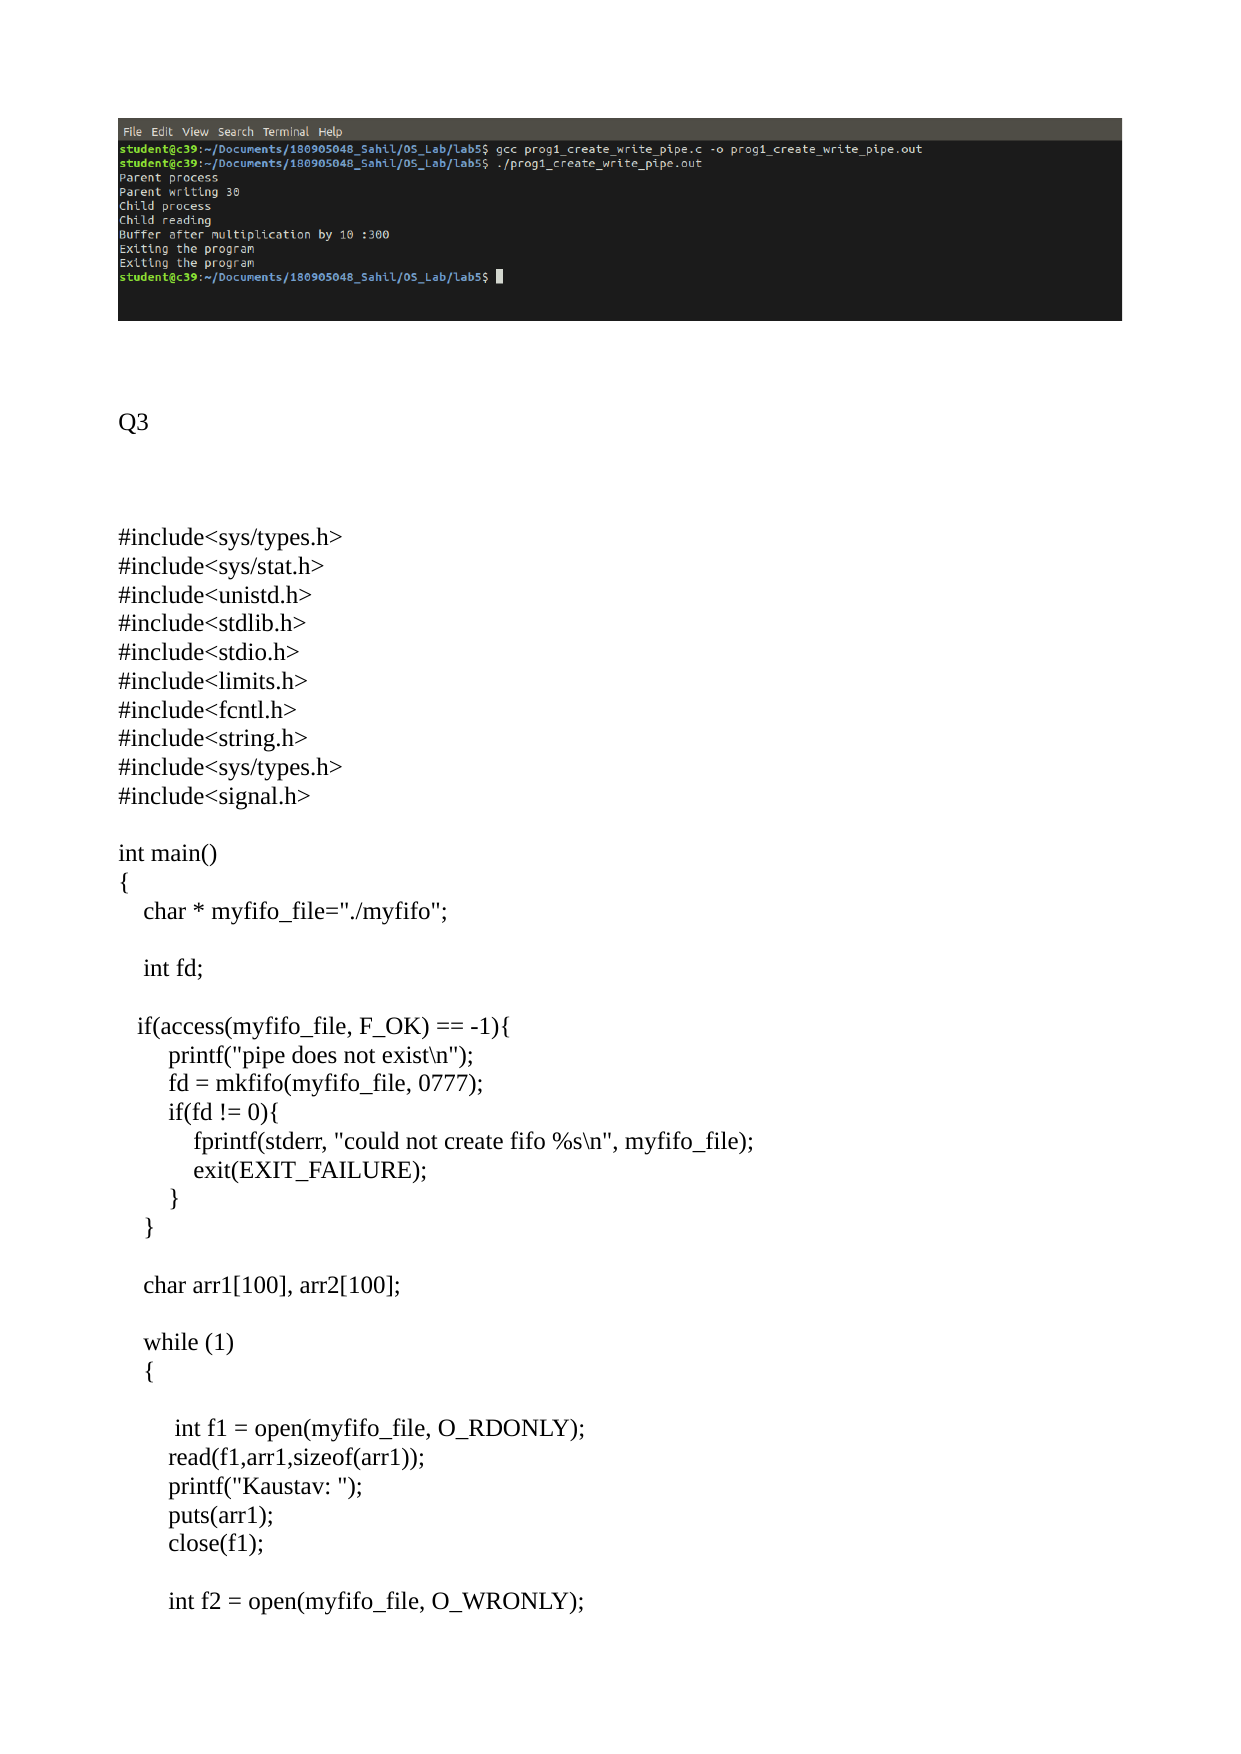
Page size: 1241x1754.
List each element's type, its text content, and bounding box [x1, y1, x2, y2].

text char * myfifo_file="./myfifo"; [118, 896, 1122, 925]
text int fd; [118, 953, 1122, 982]
text #include<stdlib.h> [118, 608, 1122, 637]
text #include<sys/stat.h> [118, 551, 1122, 580]
text #include<limits.h> [118, 666, 1122, 695]
text Q3 [118, 407, 1122, 436]
text #include<signal.h> [118, 781, 1122, 810]
text read(f1,arr1,sizeof(arr1)); [118, 1442, 1122, 1471]
text #include<string.h> [118, 723, 1122, 752]
text #include<sys/types.h> [118, 752, 1122, 781]
text puts(arr1); [118, 1500, 1122, 1528]
text { [118, 1356, 1122, 1385]
text if(fd != 0){ [118, 1097, 1122, 1126]
text { [118, 867, 1122, 896]
text #include<fcntl.h> [118, 695, 1122, 723]
text } [118, 1183, 1122, 1212]
text printf("Kaustav: "); [118, 1471, 1122, 1500]
text if(access(myfifo_file, F_OK) == -1){ [118, 1011, 1122, 1040]
text int f2 = open(myfifo_file, O_WRONLY); [118, 1586, 1122, 1615]
text int main() [118, 838, 1122, 867]
text while (1) [118, 1327, 1122, 1356]
text #include<stdio.h> [118, 637, 1122, 666]
text } [118, 1212, 1122, 1241]
text fd = mkfifo(myfifo_file, 0777); [118, 1068, 1122, 1097]
text #include<sys/types.h> [118, 522, 1122, 551]
text char arr1[100], arr2[100]; [118, 1270, 1122, 1298]
text #include<unistd.h> [118, 580, 1122, 608]
text printf("pipe does not exist\n"); [118, 1040, 1122, 1068]
text fprintf(stderr, "could not create fifo %s\n", myfifo_file); [118, 1126, 1122, 1155]
picture [118, 118, 1123, 321]
text exit(EXIT_FAILURE); [118, 1155, 1122, 1183]
text close(f1); [118, 1528, 1122, 1557]
text int f1 = open(myfifo_file, O_RDONLY); [118, 1413, 1122, 1442]
